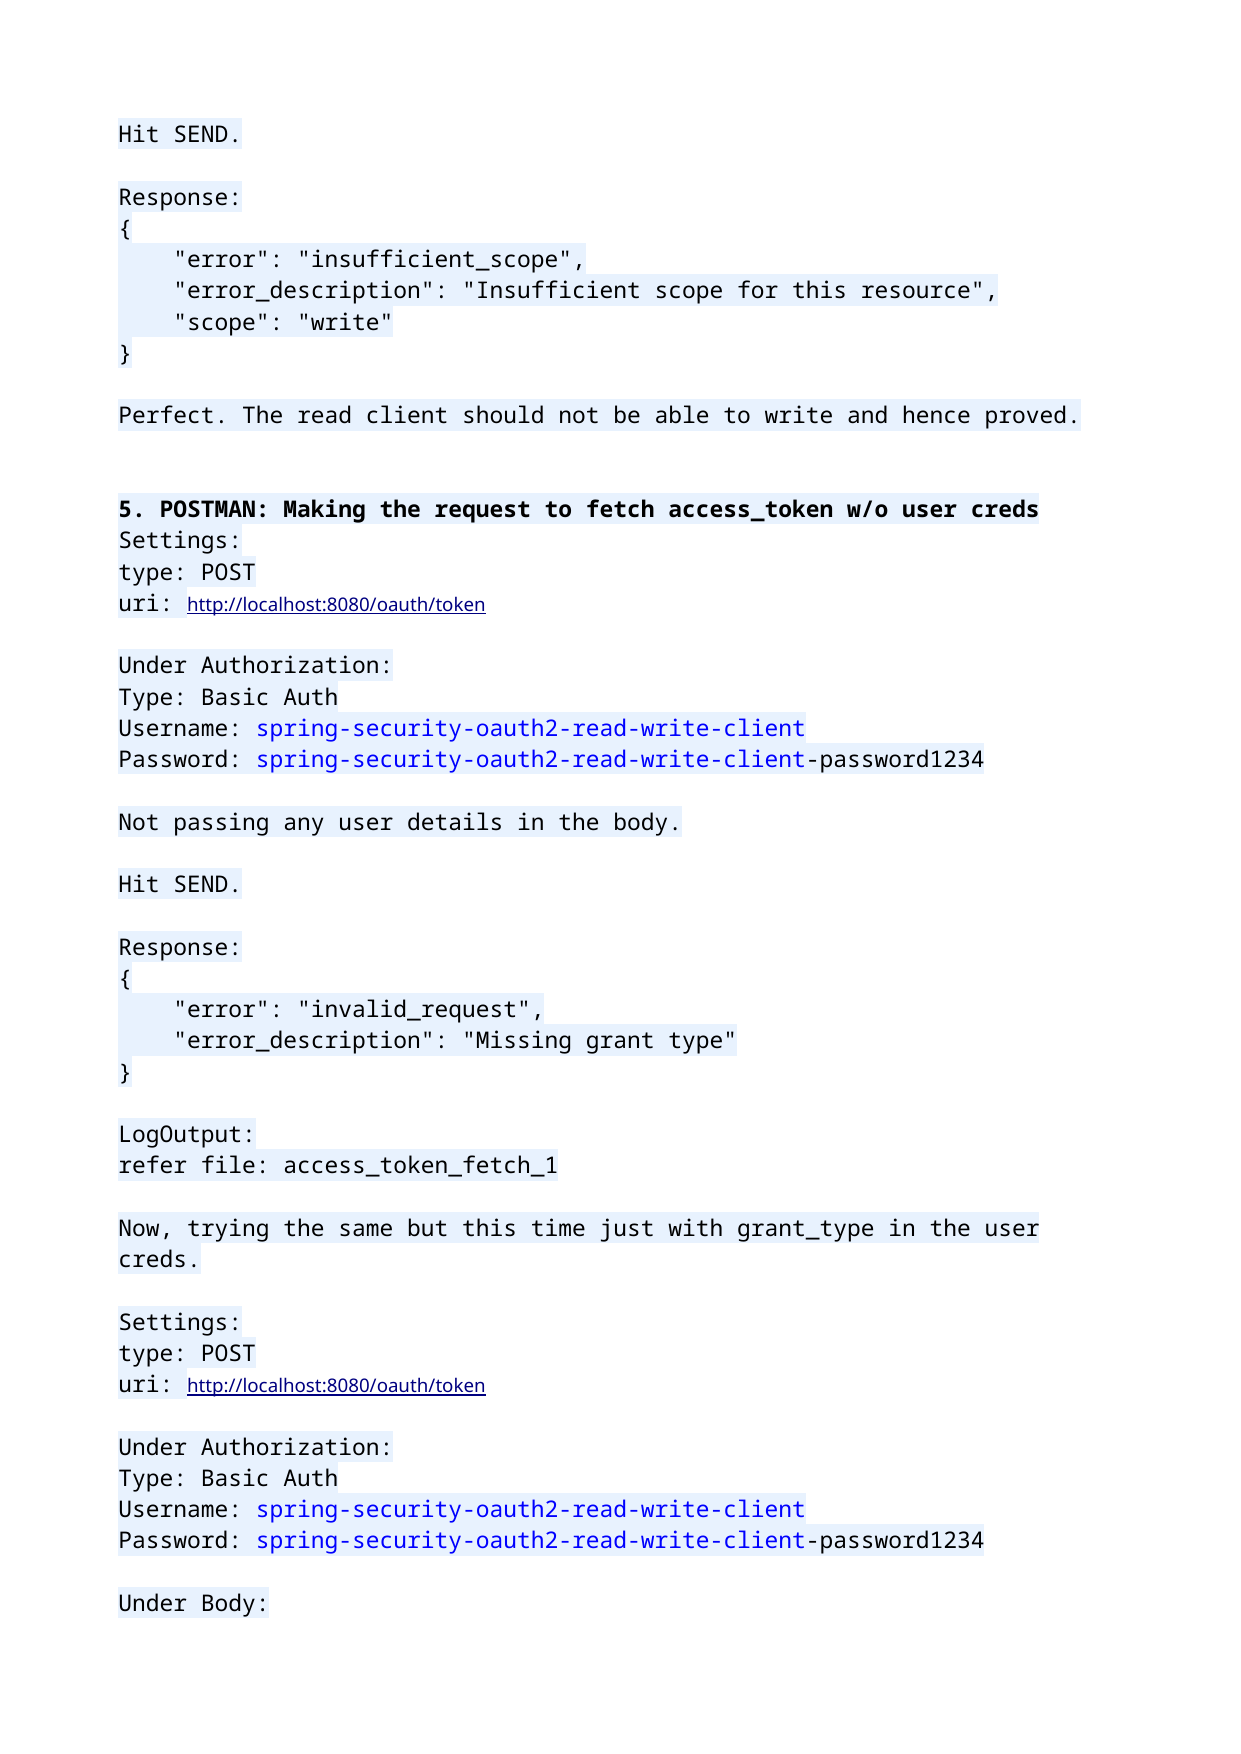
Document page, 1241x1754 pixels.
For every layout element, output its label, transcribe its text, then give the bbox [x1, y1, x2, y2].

text Response: [118, 931, 1122, 962]
text type: POST [118, 1337, 1122, 1368]
text "error": "insufficient_scope", [118, 243, 1122, 274]
text uri: http://localhost:8080/oauth/token [118, 587, 1122, 618]
text "error_description": "Missing grant type" [118, 1024, 1122, 1056]
text } [118, 1056, 1122, 1087]
text Not passing any user details in the body. [118, 806, 1122, 837]
text type: POST [118, 556, 1122, 587]
text Password: spring-security-oauth2-read-write-client-password1234 [118, 743, 1122, 774]
text "scope": "write" [118, 306, 1122, 337]
text Under Authorization: [118, 649, 1122, 681]
text Username: spring-security-oauth2-read-write-client [118, 712, 1122, 743]
text Under Body: [118, 1587, 1122, 1618]
text { [118, 212, 1122, 243]
text Settings: [118, 524, 1122, 556]
text Type: Basic Auth [118, 681, 1122, 712]
text "error_description": "Insufficient scope for this resource", [118, 274, 1122, 306]
text Response: [118, 181, 1122, 212]
text LogOutput: [118, 1118, 1122, 1149]
text Password: spring-security-oauth2-read-write-client-password1234 [118, 1524, 1122, 1556]
text Under Authorization: [118, 1431, 1122, 1462]
text Hit SEND. [118, 118, 1122, 149]
text } [118, 337, 1122, 368]
text Now, trying the same but this time just with grant_type in the user creds. [118, 1212, 1122, 1274]
text refer file: access_token_fetch_1 [118, 1149, 1122, 1181]
text { [118, 962, 1122, 993]
text Hit SEND. [118, 868, 1122, 899]
text "error": "invalid_request", [118, 993, 1122, 1024]
text Type: Basic Auth [118, 1462, 1122, 1493]
text 5. POSTMAN: Making the request to fetch access_token w/o user creds [118, 493, 1122, 524]
text uri: http://localhost:8080/oauth/token [118, 1368, 1122, 1399]
text Perfect. The read client should not be able to write and hence proved. [118, 399, 1122, 431]
text Settings: [118, 1306, 1122, 1337]
text Username: spring-security-oauth2-read-write-client [118, 1493, 1122, 1524]
